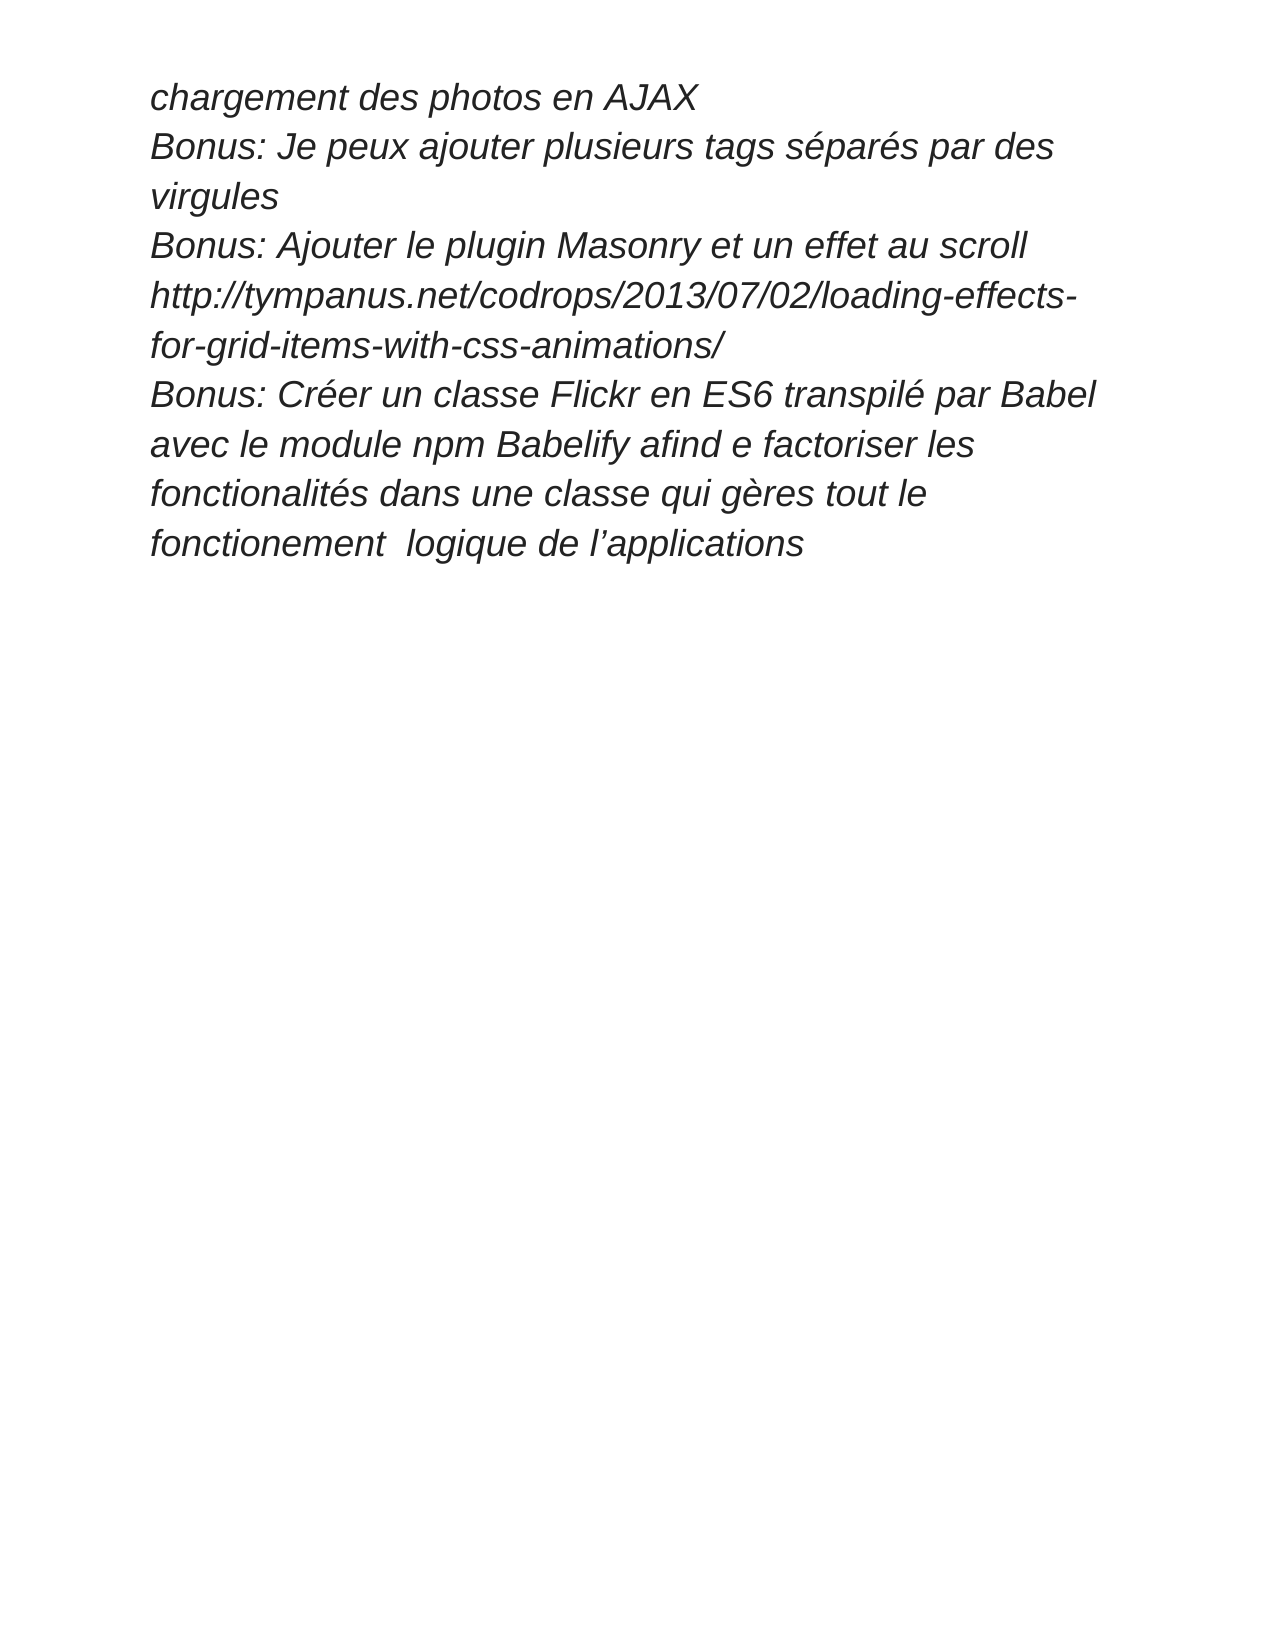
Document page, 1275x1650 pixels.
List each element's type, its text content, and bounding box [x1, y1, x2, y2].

text chargement des photos en AJAX [150, 75, 1125, 118]
text Bonus: Créer un classe Flickr en ES6 transpilé par Babel avec le module npm Babelify afind e factoriser les fonctionalités dans une classe qui gères tout le fonctionement logique de l’applications [150, 372, 1125, 564]
text Bonus: Ajouter le plugin Masonry et un effet au scroll http://tympanus.net/codrops/2013/07/02/loading-effects-for-grid-items-with-css-animations/ [150, 224, 1125, 366]
text Bonus: Je peux ajouter plusieurs tags séparés par des virgules [150, 124, 1125, 217]
